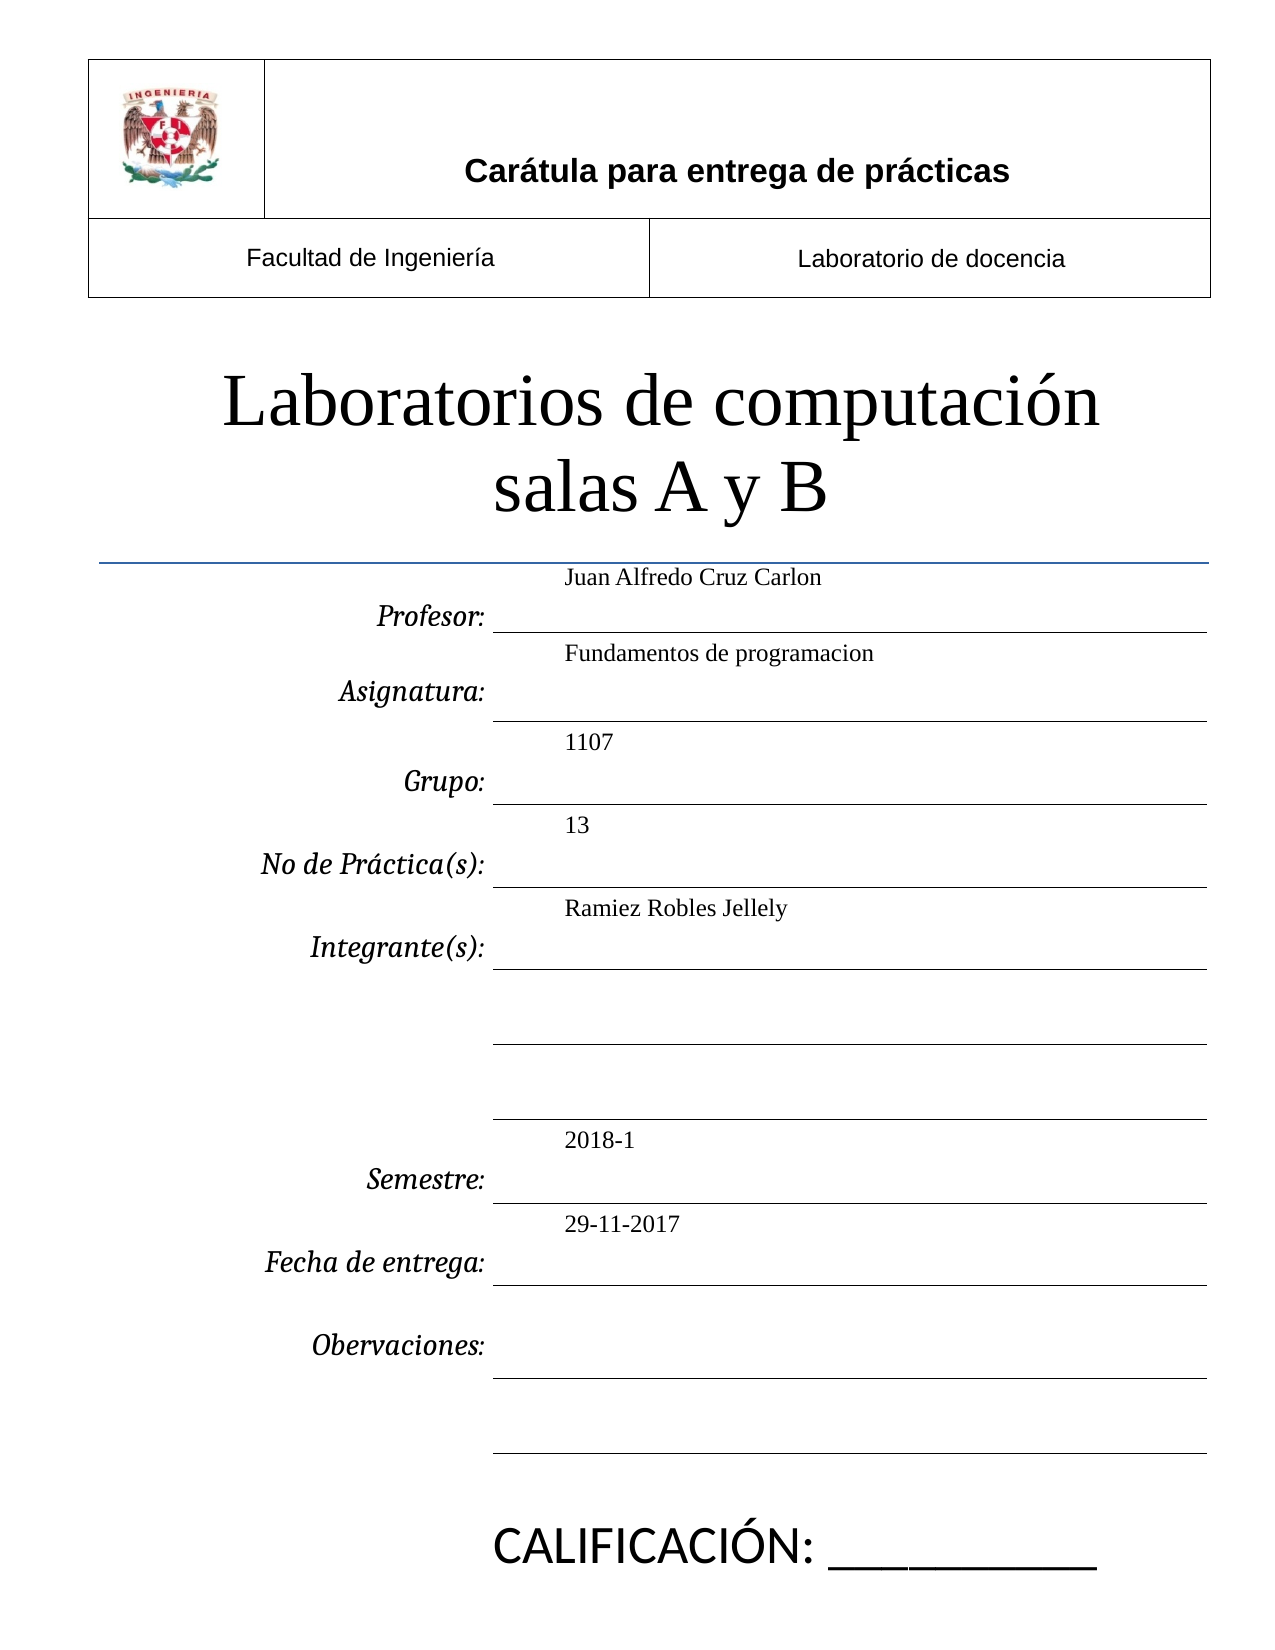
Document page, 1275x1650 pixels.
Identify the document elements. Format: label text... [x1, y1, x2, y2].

table_cell [118, 1378, 493, 1453]
table_cell 29-11-2017 [493, 1204, 1207, 1285]
table_cell [118, 969, 493, 1044]
table_cell [493, 1286, 1207, 1378]
table_cell No de Práctica(s): [118, 804, 493, 887]
table_cell Ramiez Robles Jellely [493, 888, 1207, 969]
table_header Carátula para entrega de prácticas [265, 60, 1210, 217]
table_cell [493, 1045, 1207, 1119]
table_cell Grupo: [118, 721, 493, 804]
text CALIFICACIÓN: __________ [118, 1511, 1205, 1577]
table_cell Obervaciones: [118, 1285, 493, 1378]
text Laboratorios de computación [118, 355, 1205, 441]
table_cell Semestre: [118, 1119, 493, 1202]
table_header [89, 60, 264, 217]
table_header Profesor: [118, 564, 493, 631]
table_cell Fundamentos de programacion [493, 633, 1207, 721]
table_cell 2018-1 [493, 1120, 1207, 1202]
table_cell 1107 [493, 722, 1207, 804]
table_cell [118, 1044, 493, 1119]
table_header [493, 556, 1207, 562]
table_header Juan Alfredo Cruz Carlon [493, 564, 1207, 631]
table_cell Facultad de Ingeniería [89, 219, 649, 297]
text salas A y B [118, 441, 1205, 528]
table_header [118, 556, 493, 562]
table_cell Integrante(s): [118, 887, 493, 969]
table_cell Laboratorio de docencia [650, 219, 1210, 297]
table_cell Asignatura: [118, 631, 493, 721]
table_cell Fecha de entrega: [118, 1203, 493, 1285]
table_cell 13 [493, 805, 1207, 887]
table_cell [493, 970, 1207, 1044]
table_cell [493, 1379, 1207, 1453]
